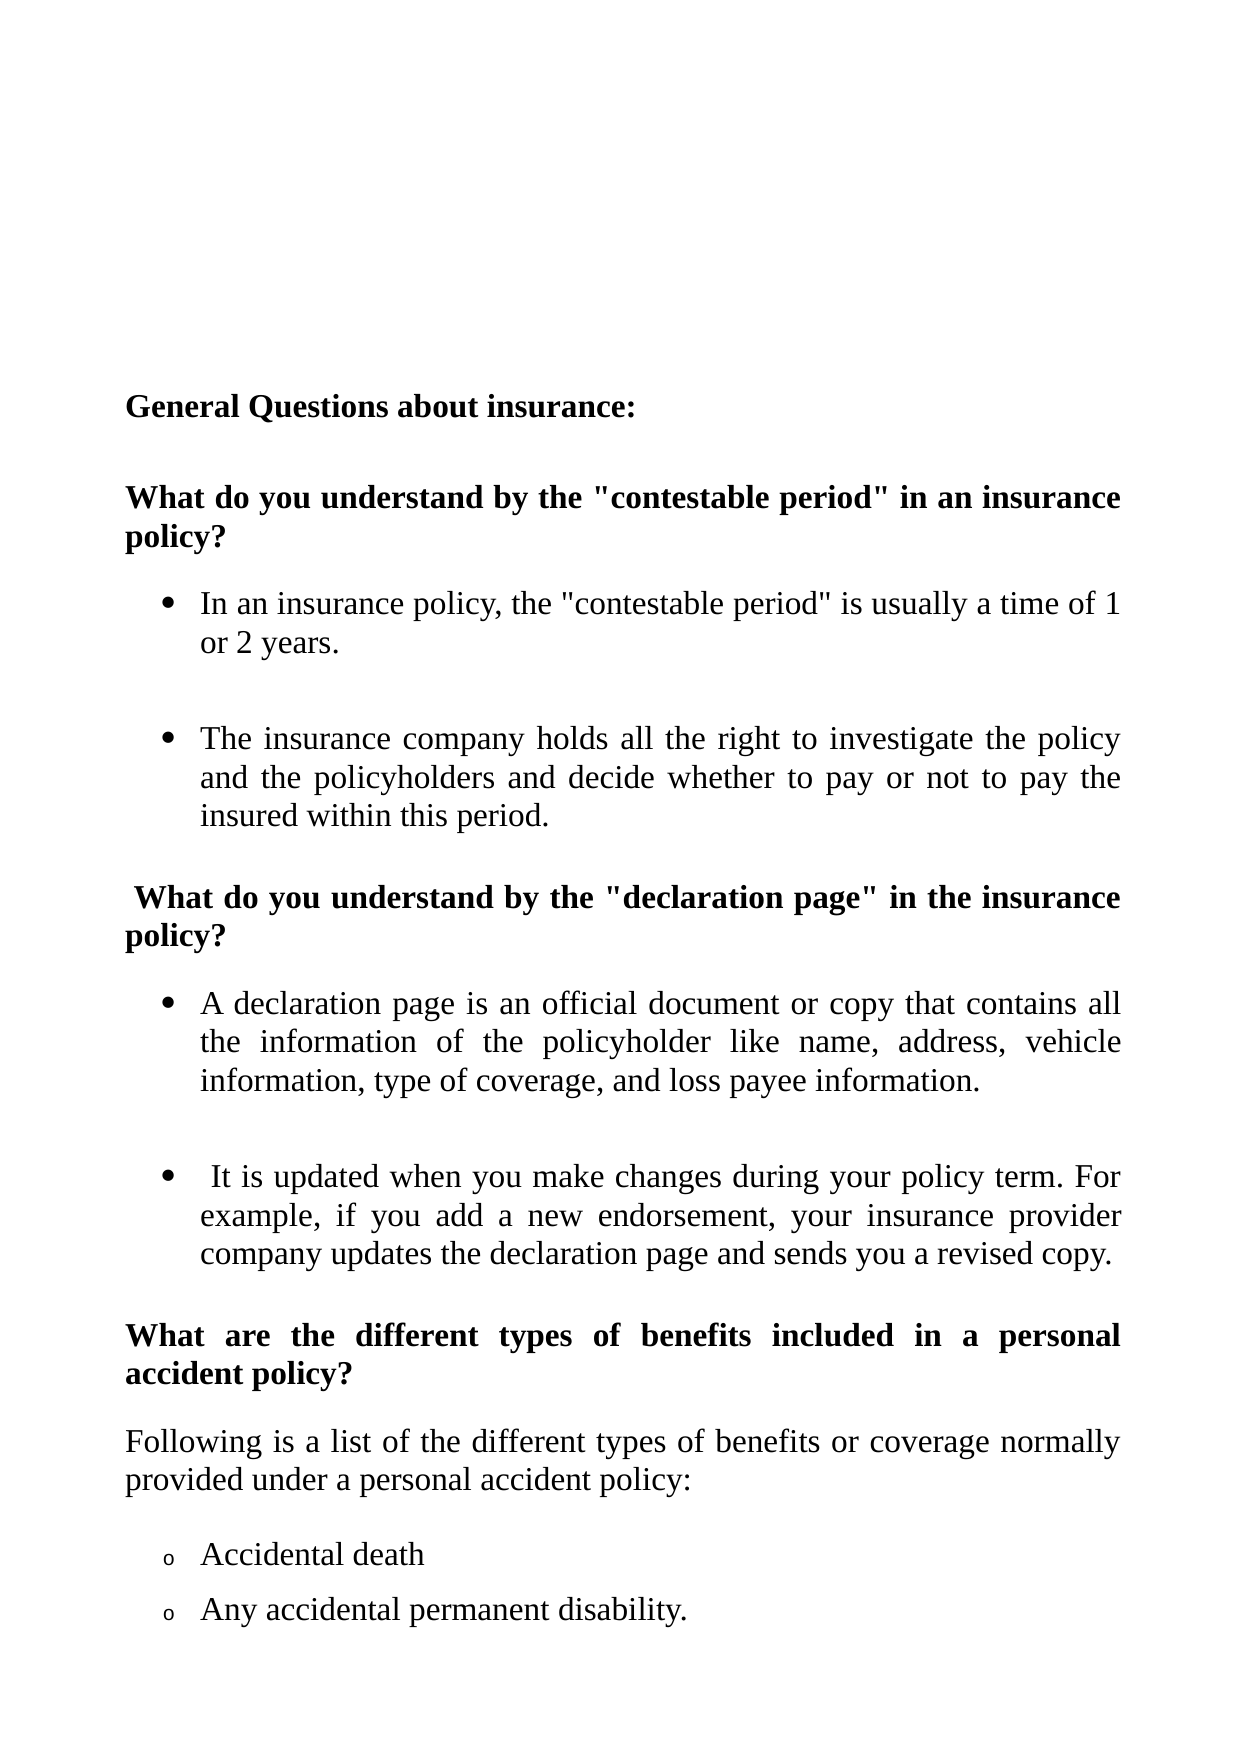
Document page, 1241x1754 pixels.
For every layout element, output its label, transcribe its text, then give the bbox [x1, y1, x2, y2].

list The insurance company holds all the right to investigate the policy and the policyholders and decide whether to pay or not to pay the insured within this period. [162, 718, 1122, 833]
subtitle What do you understand by the "declaration page" in the insurance policy? [125, 877, 1122, 954]
list Any accidental permanent disability. [162, 1589, 1122, 1628]
list A declaration page is an official document or copy that contains all the information of the policyholder like name, address, vehicle information, type of coverage, and loss payee information. [162, 983, 1122, 1098]
text General Questions about insurance: [125, 386, 1122, 425]
list Accidental death [162, 1533, 1122, 1572]
list It is updated when you make changes during your policy term. For example, if you add a new endorsement, your insurance provider company updates the declaration page and sends you a revised copy. [162, 1156, 1122, 1271]
subtitle What are the different types of benefits included in a personal accident policy? [125, 1315, 1122, 1392]
text Following is a list of the different types of benefits or coverage normally provided under a personal accident policy: [125, 1421, 1122, 1498]
subtitle What do you understand by the "contestable period" in an insurance policy? [125, 478, 1122, 554]
list In an insurance policy, the "contestable period" is usually a time of 1 or 2 years. [162, 583, 1122, 660]
